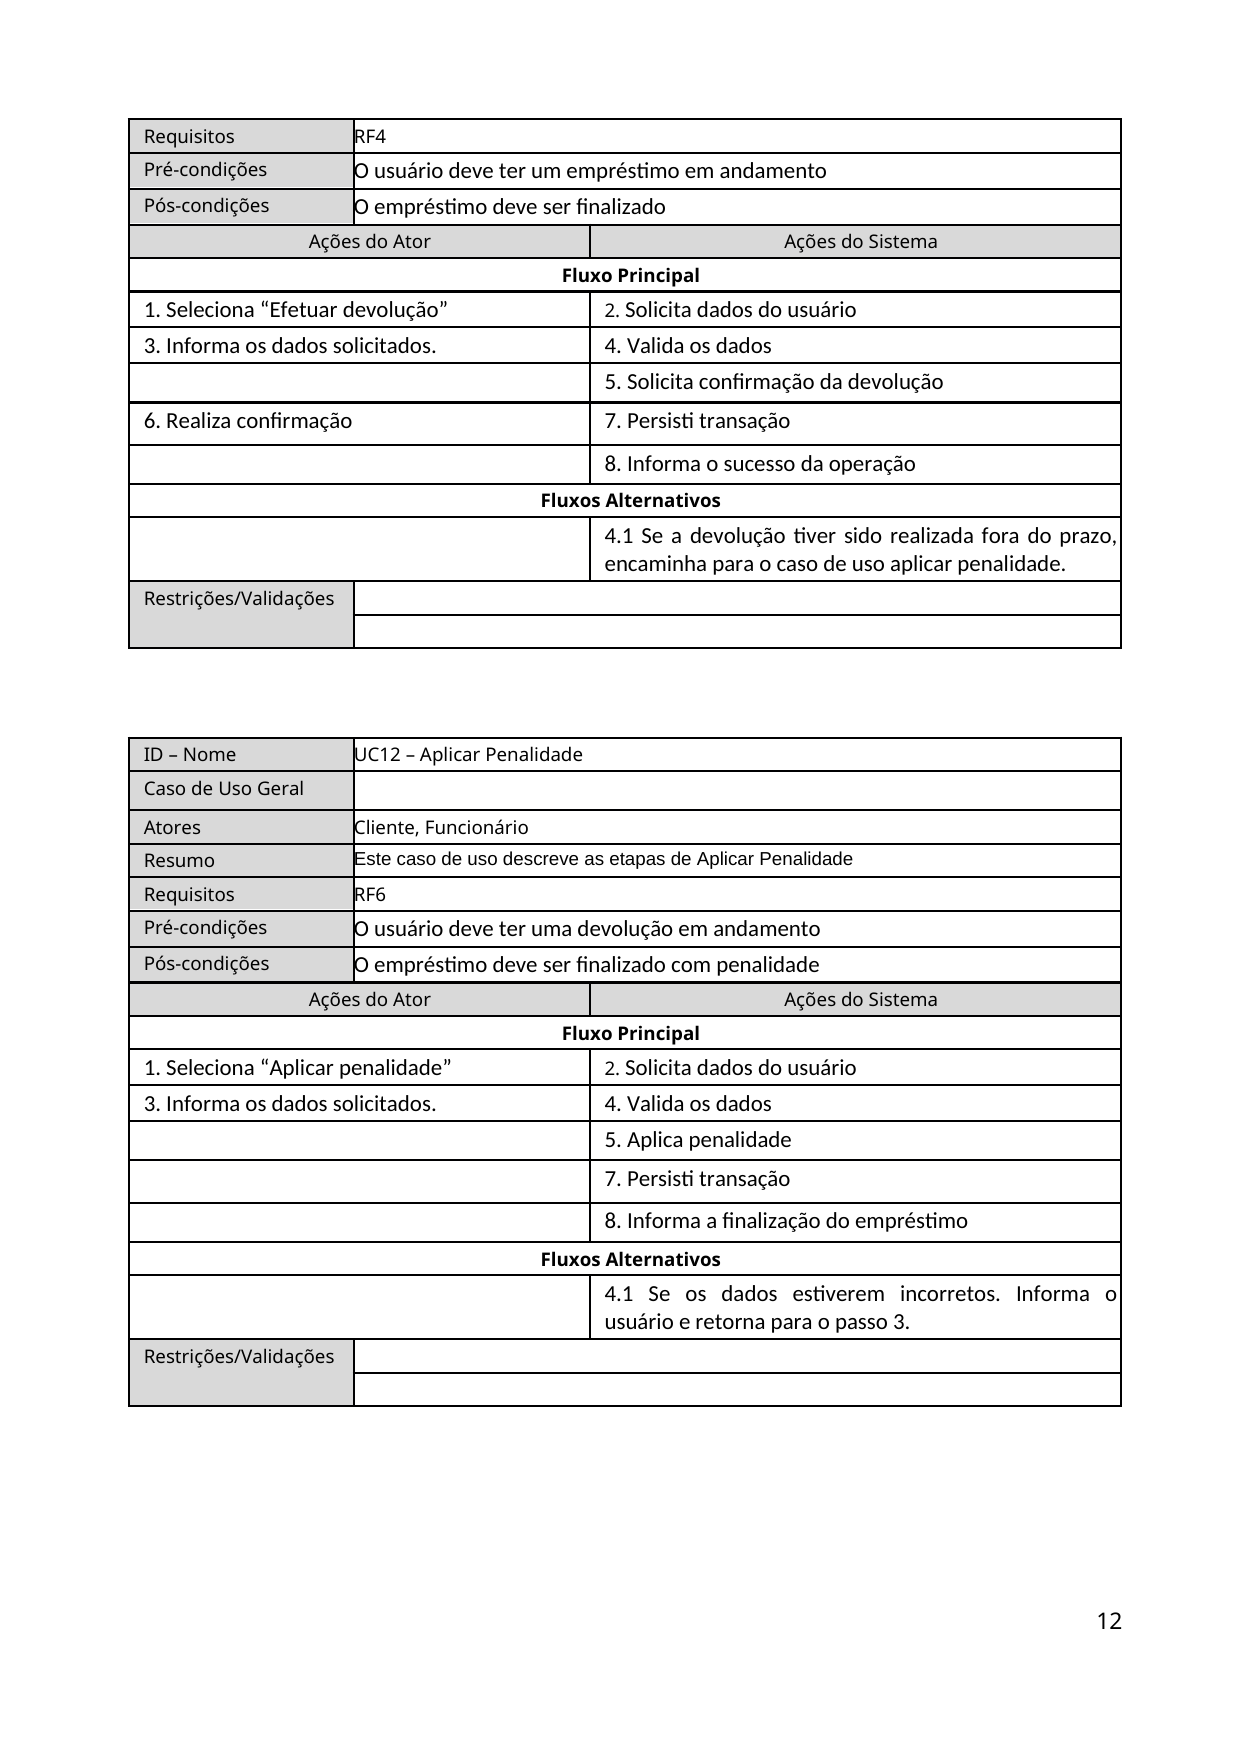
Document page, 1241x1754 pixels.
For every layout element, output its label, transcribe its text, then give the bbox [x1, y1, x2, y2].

table_cell 8. Informa a finalização do empréstimo [591, 1204, 1120, 1241]
table_cell 7. Persisti transação [591, 1161, 1120, 1202]
table_cell Cliente, Funcionário [355, 811, 1120, 843]
table_cell 4.1 Se a devolução tiver sido realizada fora do prazo, encaminha para o caso de uso aplicar penalidade. [591, 518, 1120, 580]
table_cell 2. Solicita dados do usuário [591, 1050, 1120, 1084]
table_cell 1. Seleciona “Aplicar penalidade” [130, 1050, 589, 1084]
table_cell Ações do Sistema [591, 226, 1120, 257]
table_cell Restrições/Validações [130, 582, 353, 647]
table_cell [355, 1374, 1120, 1405]
table_cell 3. Informa os dados solicitados. [130, 1086, 589, 1120]
table_cell RF4 [355, 120, 1120, 152]
table_cell Caso de Uso Geral [130, 772, 353, 809]
table_cell Pré-condições [130, 154, 353, 187]
table_cell 3. Informa os dados solicitados. [130, 328, 589, 362]
table_cell Pré-condições [130, 912, 353, 946]
table_header UC12 – Aplicar Penalidade [355, 739, 1120, 770]
table_cell [130, 518, 589, 580]
table_cell Pós-condições [130, 190, 353, 223]
table_header ID – Nome [130, 739, 353, 770]
table_cell O empréstimo deve ser finalizado [355, 190, 1120, 223]
table_cell Requisitos [130, 120, 353, 152]
table_cell Atores [130, 811, 353, 843]
table_cell [355, 582, 1120, 614]
table_cell 5. Aplica penalidade [591, 1122, 1120, 1159]
table_cell [355, 1340, 1120, 1372]
table_cell 5. Solicita confirmação da devolução [591, 364, 1120, 401]
table_cell Requisitos [130, 878, 353, 909]
table_cell RF6 [355, 878, 1120, 909]
table_cell 2. Solicita dados do usuário [591, 293, 1120, 326]
table_cell [355, 772, 1120, 809]
table_cell O usuário deve ter um empréstimo em andamento [355, 154, 1120, 187]
table_cell [130, 1161, 589, 1202]
table_cell O usuário deve ter uma devolução em andamento [355, 912, 1120, 946]
table_cell [130, 1122, 589, 1159]
table_cell [355, 616, 1120, 647]
table_cell [130, 446, 589, 483]
table_cell O empréstimo deve ser finalizado com penalidade [355, 948, 1120, 981]
table_cell Fluxo Principal [130, 1017, 1120, 1048]
table_cell Ações do Ator [130, 226, 589, 257]
table_cell 8. Informa o sucesso da operação [591, 446, 1120, 483]
table_cell 4. Valida os dados [591, 1086, 1120, 1120]
table_cell Fluxo Principal [130, 259, 1120, 290]
table_cell Pós-condições [130, 948, 353, 981]
table_cell [130, 364, 589, 401]
table_cell Ações do Sistema [591, 984, 1120, 1015]
table_cell Restrições/Validações [130, 1340, 353, 1405]
table_cell Fluxos Alternativos [130, 485, 1120, 516]
table_cell Fluxos Alternativos [130, 1243, 1120, 1274]
table_cell [130, 1204, 589, 1241]
table_cell 4. Valida os dados [591, 328, 1120, 362]
table_cell [130, 1276, 589, 1338]
table_cell 7. Persisti transação [591, 404, 1120, 444]
table_cell 4.1 Se os dados estiverem incorretos. Informa o usuário e retorna para o passo 3. [591, 1276, 1120, 1338]
table_cell 1. Seleciona “Efetuar devolução” [130, 293, 589, 326]
table_cell Resumo [130, 845, 353, 876]
table_cell Ações do Ator [130, 984, 589, 1015]
table_cell 6. Realiza confirmação [130, 404, 589, 444]
table_cell Este caso de uso descreve as etapas de Aplicar Penalidade [355, 845, 1120, 876]
